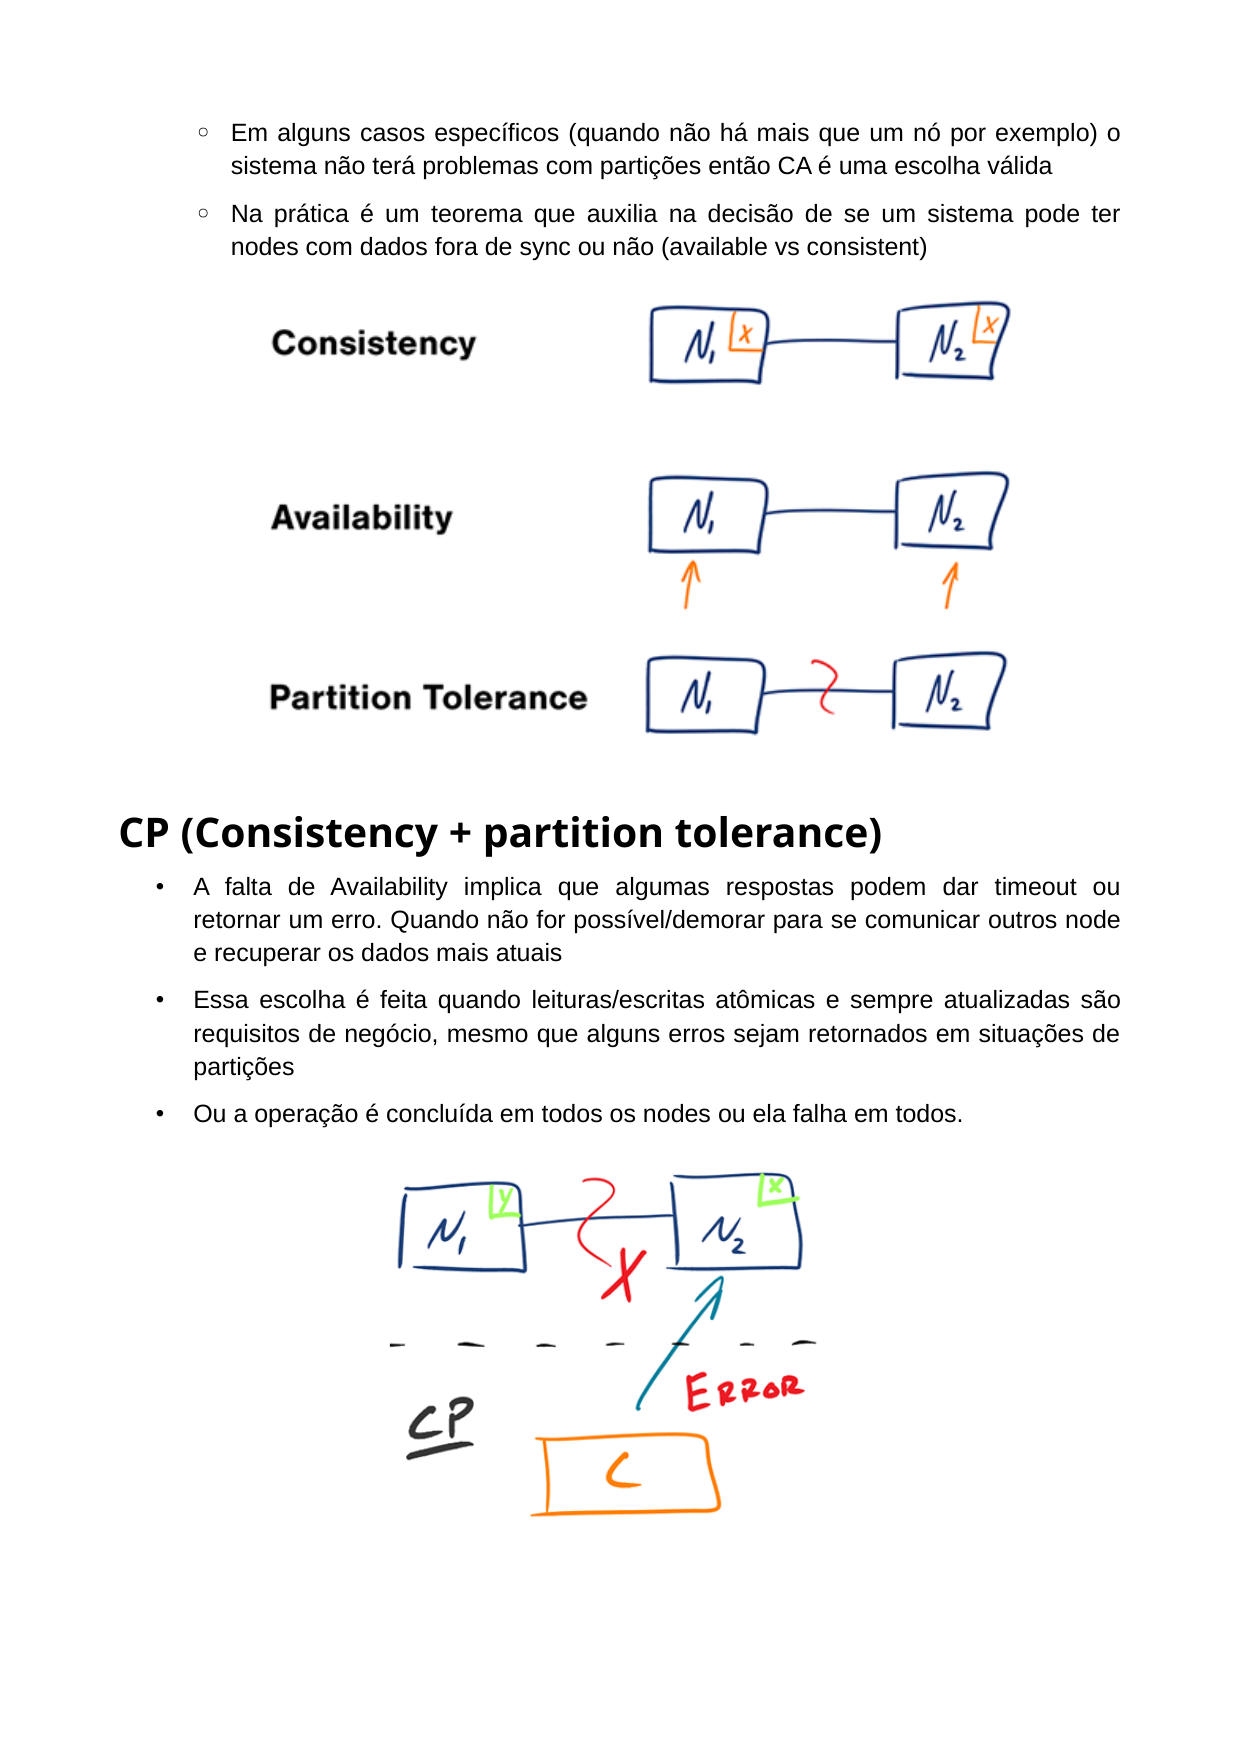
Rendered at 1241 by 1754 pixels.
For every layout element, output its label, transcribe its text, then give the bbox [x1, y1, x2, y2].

list A falta de Availability implica que algumas respostas podem dar timeout ou retornar um erro. Quando não for possível/demorar para se comunicar outros node e recuperar os dados mais atuais [156, 872, 1122, 967]
list Na prática é um teorema que auxilia na decisão de se um sistema pode ter nodes com dados fora de sync ou não (available vs consistent) [193, 199, 1122, 261]
list Ou a operação é concluída em todos os nodes ou ela falha em todos. [156, 1099, 1122, 1128]
subtitle CP (Consistency + partition tolerance) [118, 804, 1122, 859]
picture [321, 1147, 919, 1537]
picture [207, 279, 1033, 764]
list Em alguns casos específicos (quando não há mais que um nó por exemplo) o sistema não terá problemas com partições então CA é uma escolha válida [193, 118, 1122, 180]
list Essa escolha é feita quando leituras/escritas atômicas e sempre atualizadas são requisitos de negócio, mesmo que alguns erros sejam retornados em situações de partições [156, 986, 1122, 1080]
